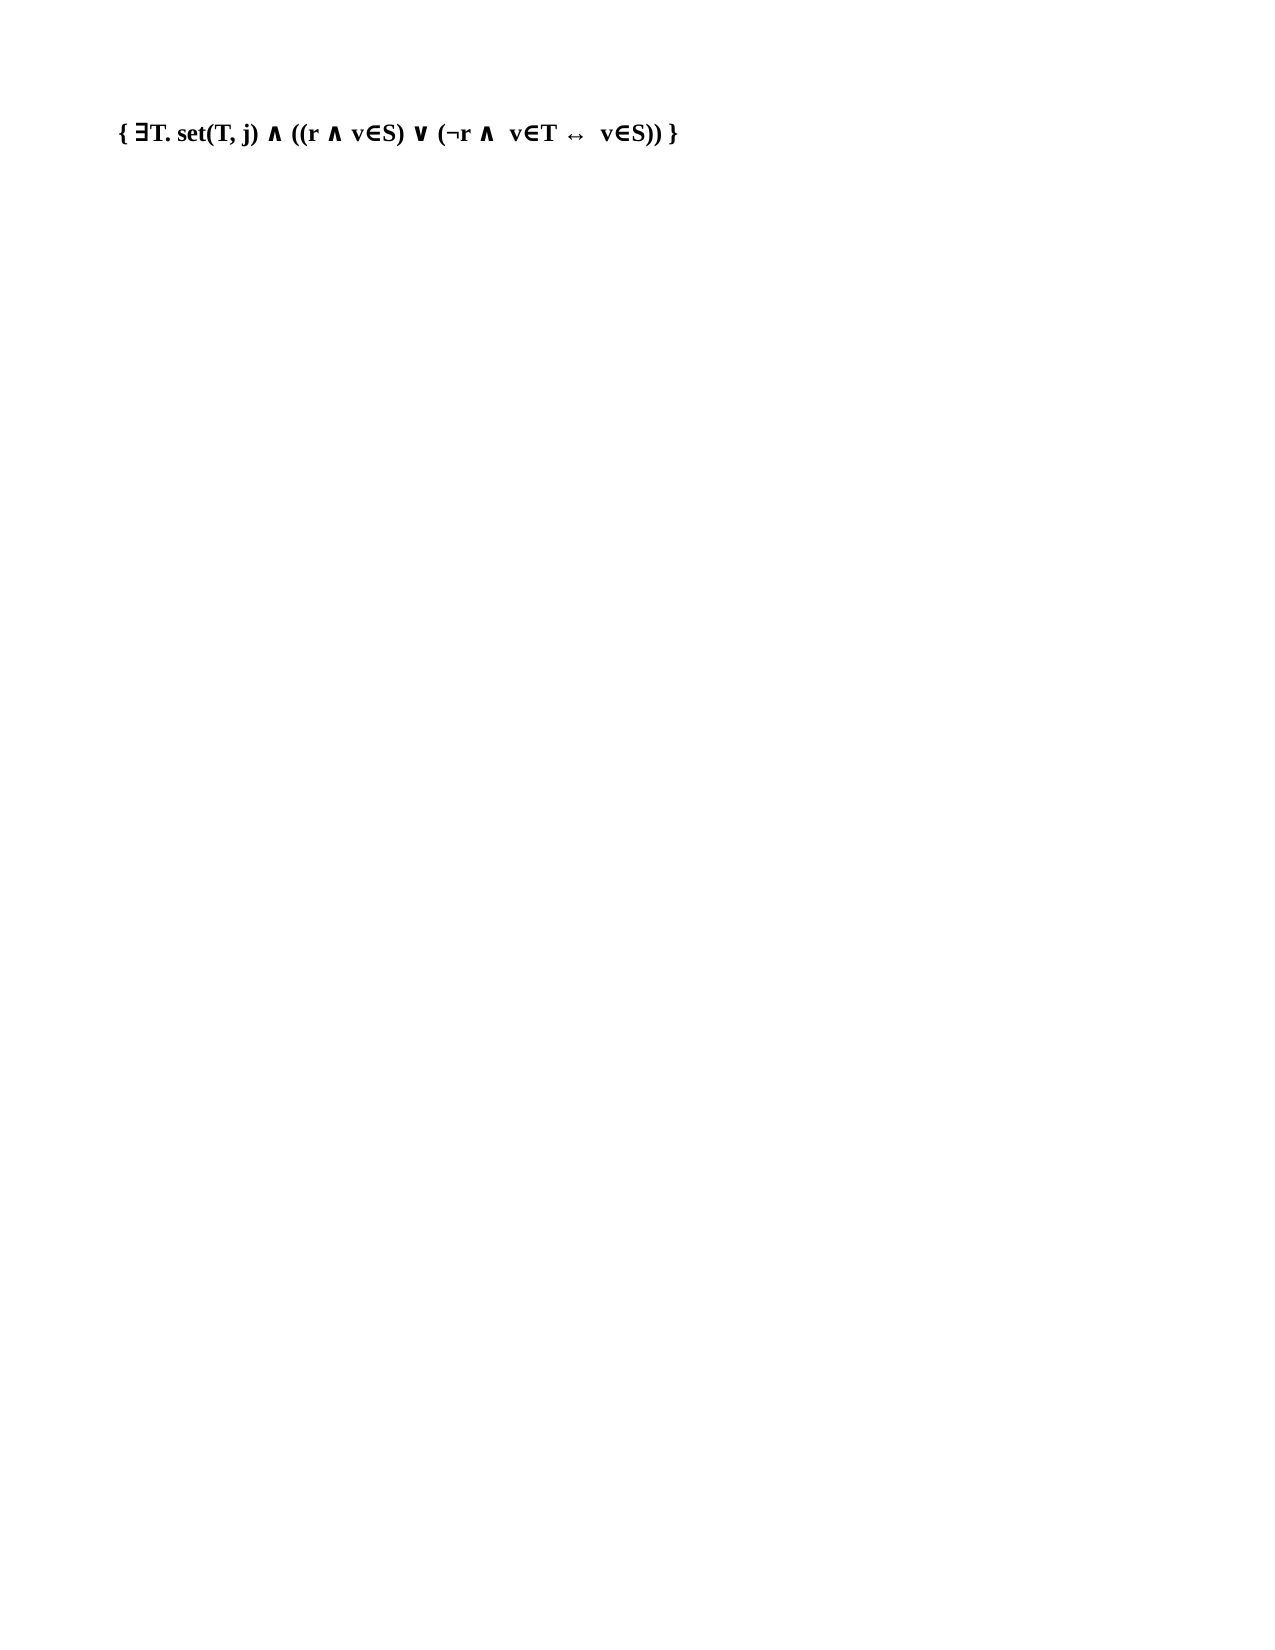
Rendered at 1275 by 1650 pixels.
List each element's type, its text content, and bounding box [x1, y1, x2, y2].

text { ∃T. set(T, j) ∧ ((r ∧ v∈S) ∨ (¬r ∧ v∈T ↔ v∈S)) } [118, 118, 1157, 147]
